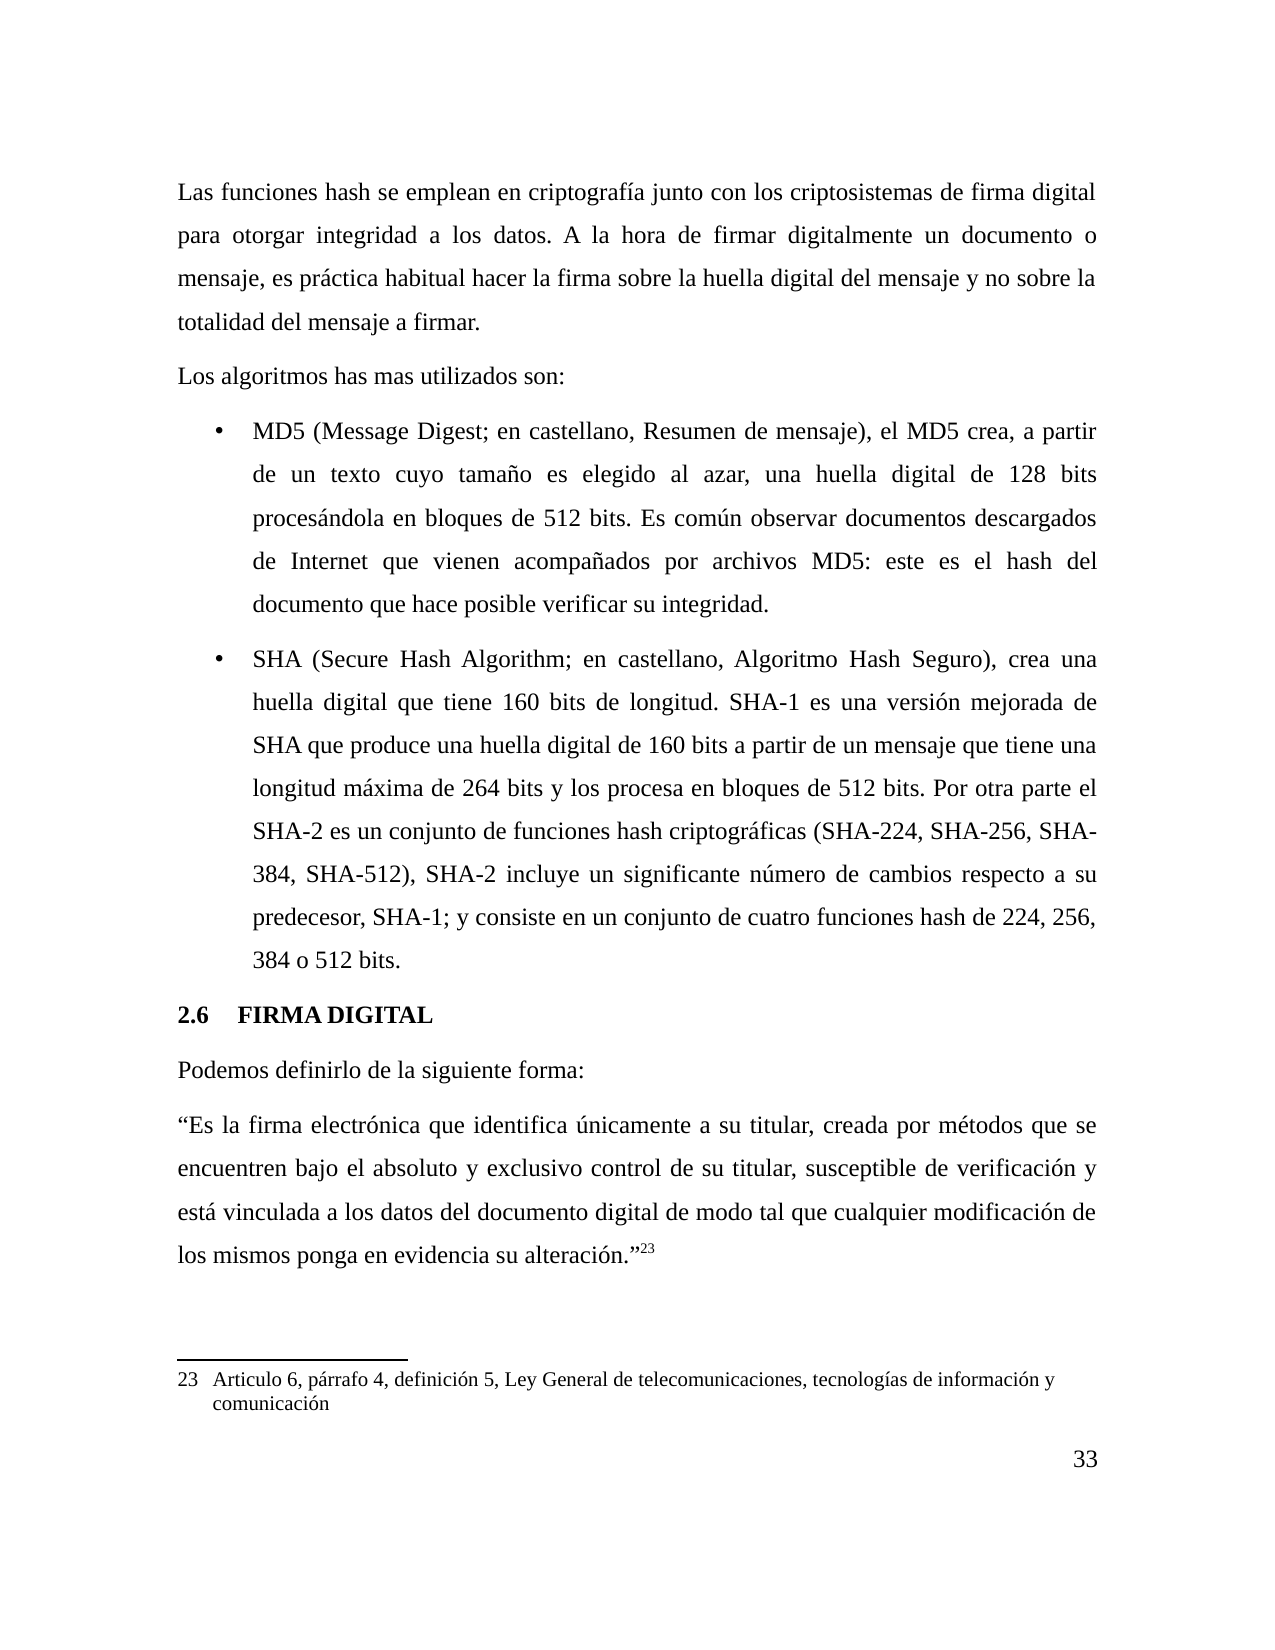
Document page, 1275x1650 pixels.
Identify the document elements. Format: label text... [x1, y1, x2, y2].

text Las funciones hash se emplean en criptografía junto con los criptosistemas de firma digital para otorgar integridad a los datos. A la hora de firmar digitalmente un documento o mensaje, es práctica habitual hacer la firma sobre la huella digital del mensaje y no sobre la totalidad del mensaje a firmar. [177, 177, 1098, 335]
text “Es la firma electrónica que identifica únicamente a su titular, creada por métodos que se encuentren bajo el absoluto y exclusivo control de su titular, susceptible de verificación y está vinculada a los datos del documento digital de modo tal que cualquier modificación de los mismos ponga en evidencia su alteración.” [177, 1110, 1098, 1268]
list MD5 (Message Digest; en castellano, Resumen de mensaje), el MD5 crea, a partir de un texto cuyo tamaño es elegido al azar, una huella digital de 128 bits procesándola en bloques de 512 bits. Es común observar documentos descargados de Internet que vienen acompañados por archivos MD5: este es el hash del documento que hace posible verificar su integridad. [215, 416, 1098, 618]
text Articulo 6, párrafo 4, definición 5, Ley General de telecomunicaciones, tecnologías de información y comunicación [177, 1366, 1098, 1414]
text Los algoritmos has mas utilizados son: [177, 361, 1098, 390]
list SHA (Secure Hash Algorithm; en castellano, Algoritmo Hash Seguro), crea una huella digital que tiene 160 bits de longitud. SHA-1 es una versión mejorada de SHA que produce una huella digital de 160 bits a partir de un mensaje que tiene una longitud máxima de 264 bits y los procesa en bloques de 512 bits. Por otra parte el SHA-2 es un conjunto de funciones hash criptográficas (SHA-224, SHA-256, SHA-384, SHA-512), SHA-2 incluye un significante número de cambios respecto a su predecesor, SHA-1; y consiste en un conjunto de cuatro funciones hash de 224, 256, 384 o 512 bits. [215, 644, 1098, 974]
text Podemos definirlo de la siguiente forma: [177, 1055, 1098, 1084]
subtitle FIRMA DIGITAL [177, 1001, 1098, 1029]
